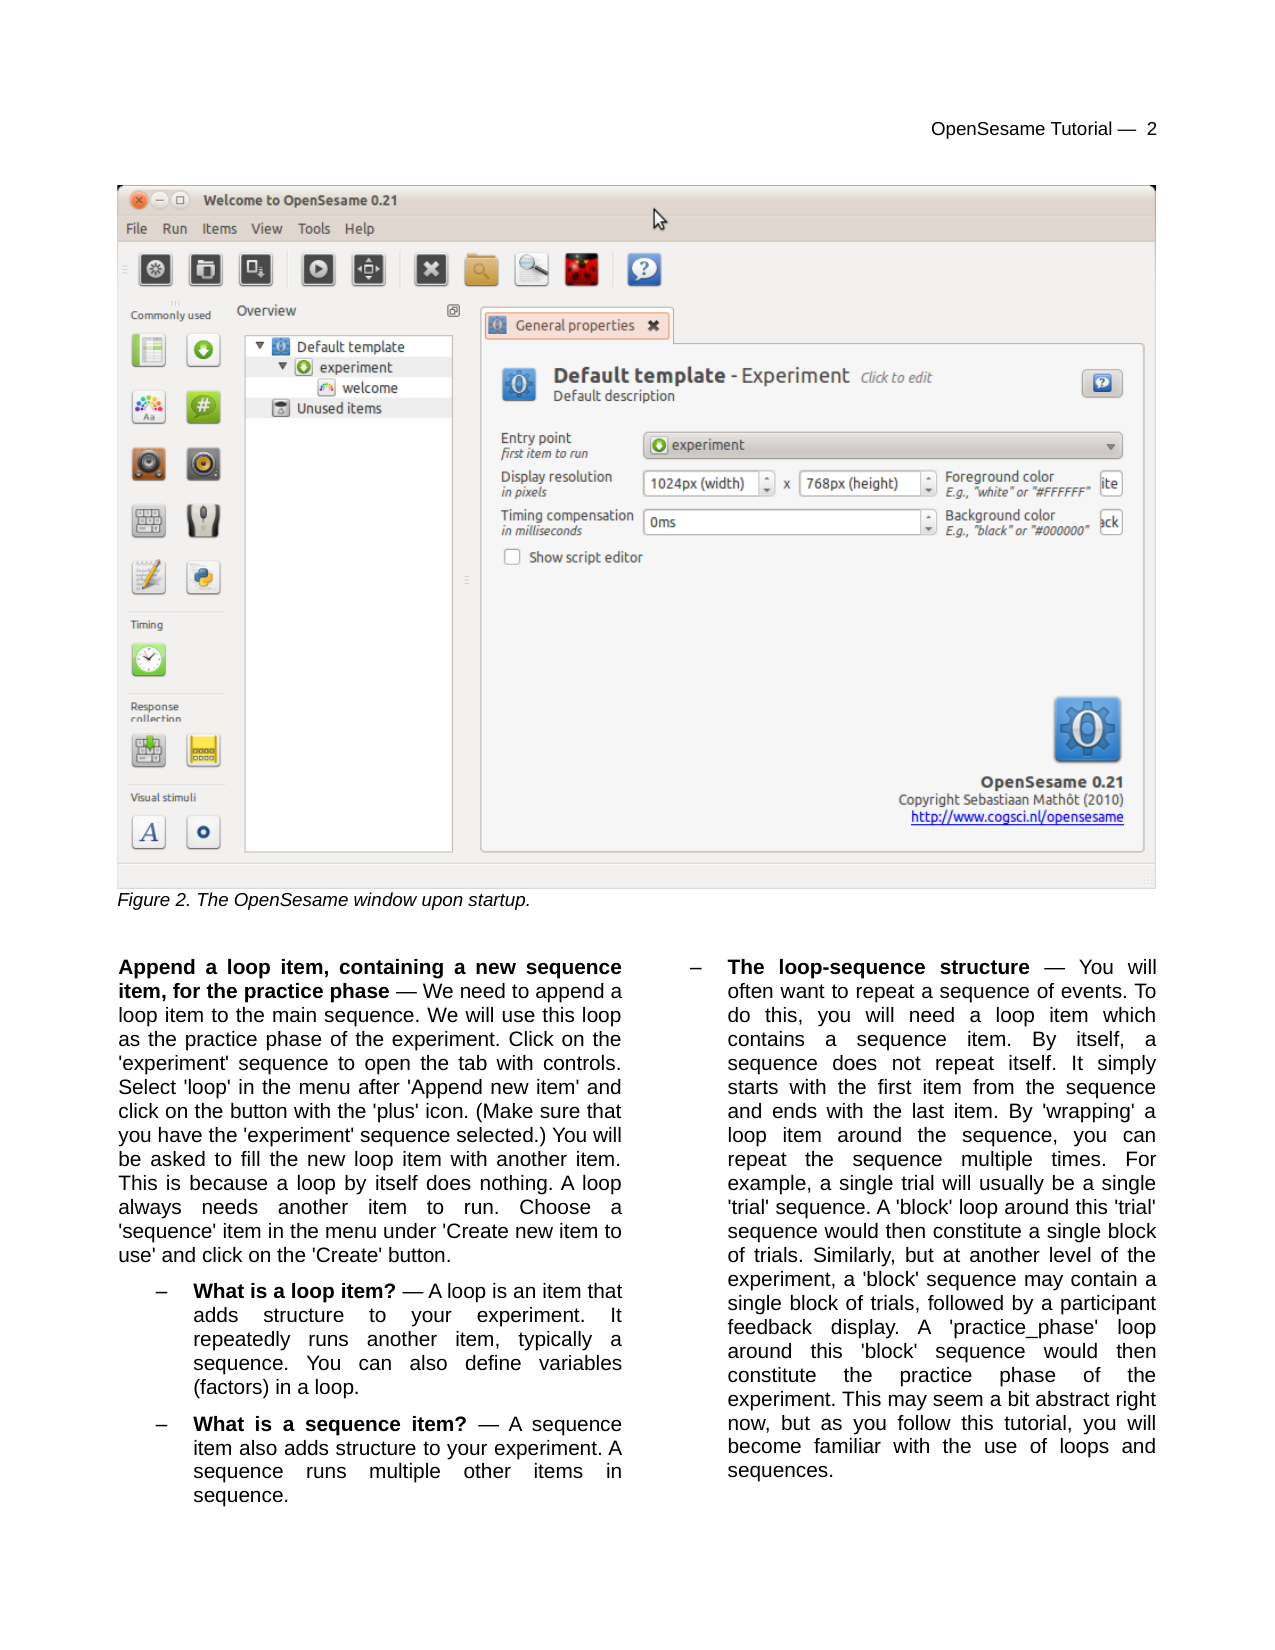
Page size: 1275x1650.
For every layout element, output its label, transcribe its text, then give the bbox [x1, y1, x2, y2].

text Figure 2. The OpenSesame window upon startup. [117, 185, 1167, 910]
text Append a loop item, containing a new sequence item, for the practice phase — We need to append a loop item to the main sequence. We will use this loop as the practice phase of the experiment. Click on the 'experiment' sequence to open the tab with controls. Select 'loop' in the menu after 'Append new item' and click on the button with the 'plus' icon. (Make sure that you have the 'experiment' sequence selected.) You will be asked to fill the new loop item with another item. This is because a loop by itself does nothing. A loop always needs another item to run. Choose a 'sequence' item in the menu under 'Create new item to use' and click on the 'Create' button. [118, 910, 622, 1266]
list What is a sequence item? — A sequence item also adds structure to your experiment. A sequence runs multiple other items in sequence. [156, 1411, 622, 1507]
list The loop-sequence structure — You will often want to repeat a sequence of events. To do this, you will need a loop item which contains a sequence item. By itself, a sequence does not repeat itself. It simply starts with the first item from the sequence and ends with the last item. By 'wrapping' a loop item around the sequence, you can repeat the sequence multiple times. For example, a single trial will usually be a single 'trial' sequence. A 'block' loop around this 'trial' sequence would then constitute a single block of trials. Similarly, but at another level of the experiment, a 'block' sequence may contain a single block of trials, followed by a participant feedback display. A 'practice_phase' loop around this 'block' sequence would then constitute the practice phase of the experiment. This may seem a bit abstract right now, but as you follow this tutorial, you will become familiar with the use of loops and sequences. [690, 910, 1157, 1482]
list What is a loop item? — A loop is an item that adds structure to your experiment. It repeatedly runs another item, typically a sequence. You can also define variables (factors) in a loop. [156, 1279, 622, 1399]
picture [117, 185, 1156, 889]
